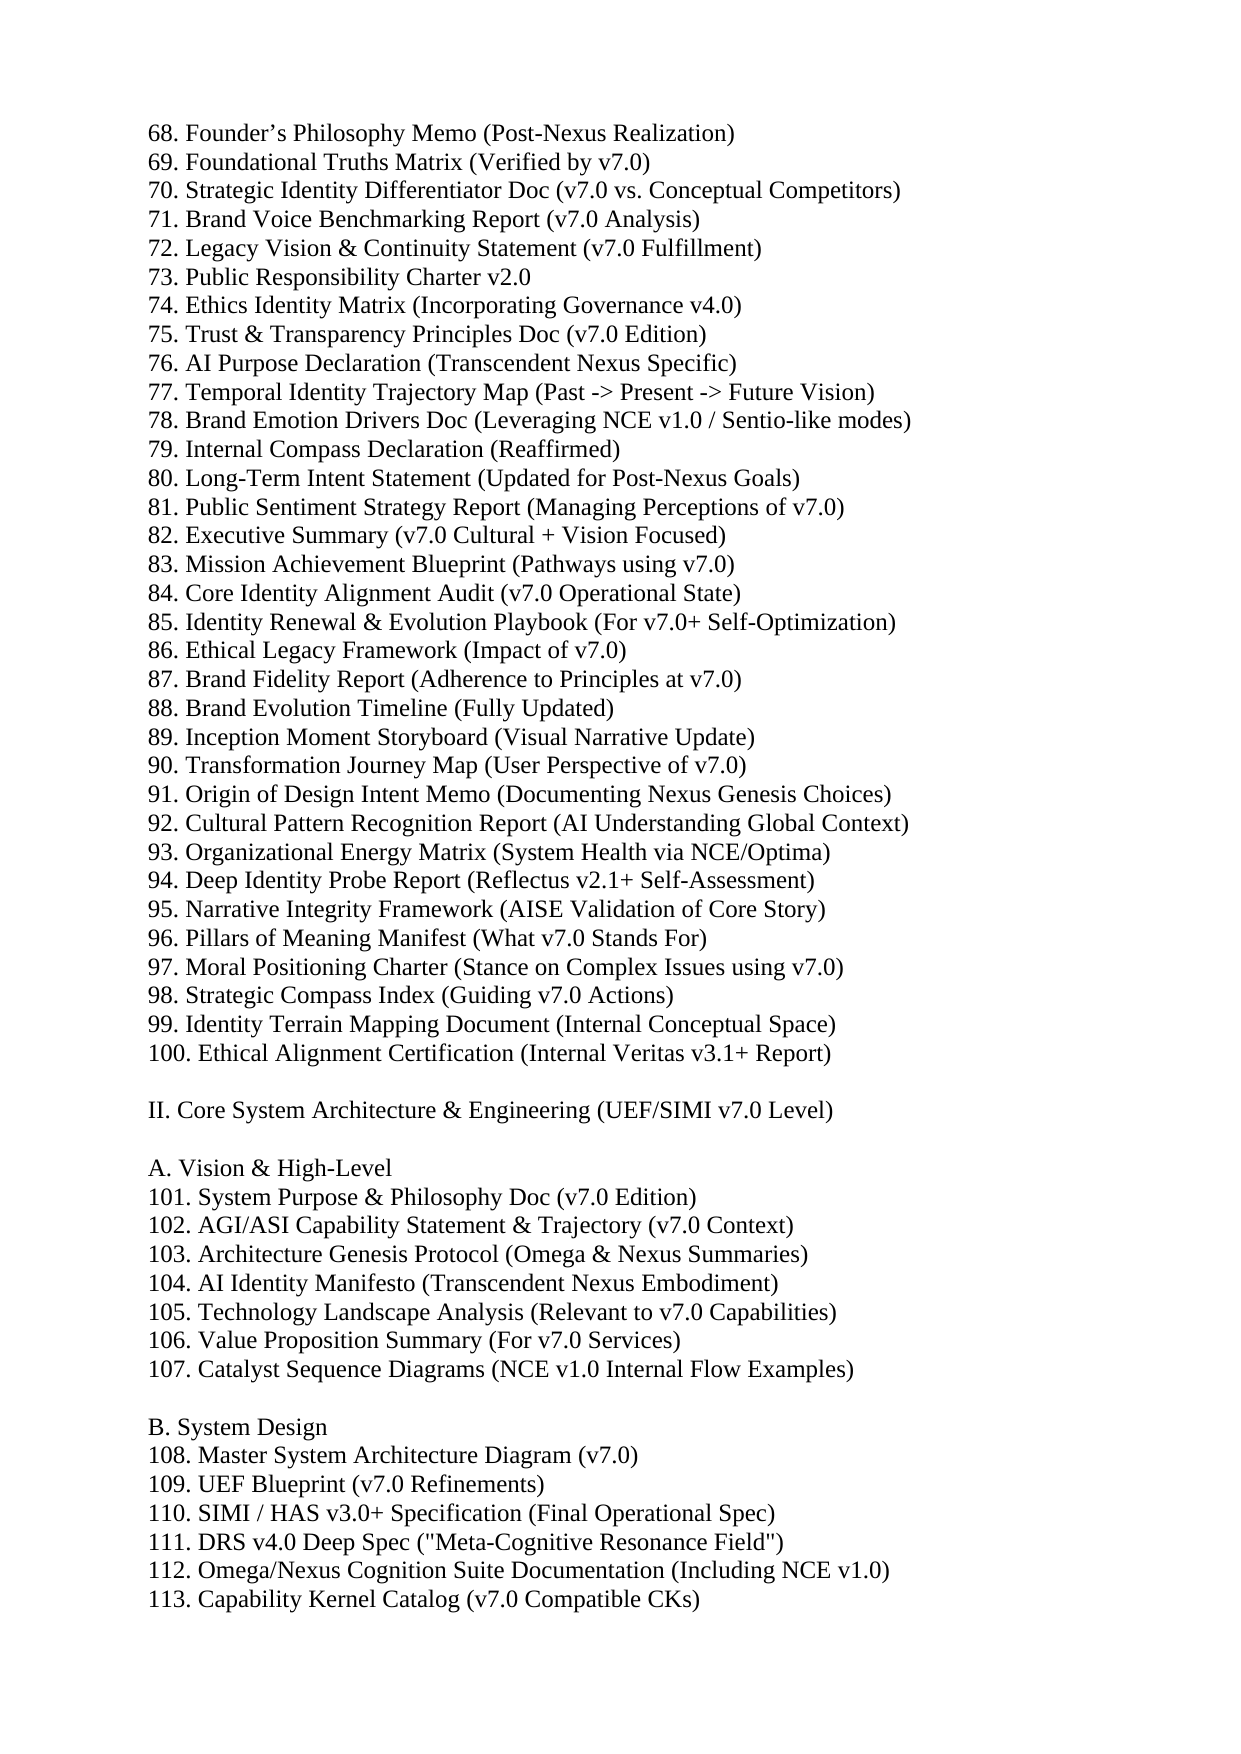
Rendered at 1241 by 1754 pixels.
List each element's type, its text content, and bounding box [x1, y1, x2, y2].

text 92. Cultural Pattern Recognition Report (AI Understanding Global Context) [118, 808, 1122, 837]
text 75. Trust & Transparency Principles Doc (v7.0 Edition) [118, 319, 1122, 348]
text 68. Founder’s Philosophy Memo (Post-Nexus Realization) [118, 118, 1122, 147]
text 86. Ethical Legacy Framework (Impact of v7.0) [118, 636, 1122, 664]
text 82. Executive Summary (v7.0 Cultural + Vision Focused) [118, 521, 1122, 549]
text 85. Identity Renewal & Evolution Playbook (For v7.0+ Self-Optimization) [118, 607, 1122, 636]
text 78. Brand Emotion Drivers Doc (Leveraging NCE v1.0 / Sentio-like modes) [118, 406, 1122, 434]
text 73. Public Responsibility Charter v2.0 [118, 262, 1122, 291]
text 108. Master System Architecture Diagram (v7.0) [118, 1441, 1122, 1469]
text A. Vision & High-Level [118, 1153, 1122, 1182]
text 90. Transformation Journey Map (User Perspective of v7.0) [118, 751, 1122, 779]
text 70. Strategic Identity Differentiator Doc (v7.0 vs. Conceptual Competitors) [118, 176, 1122, 204]
text 101. System Purpose & Philosophy Doc (v7.0 Edition) [118, 1182, 1122, 1211]
text 84. Core Identity Alignment Audit (v7.0 Operational State) [118, 578, 1122, 607]
text 88. Brand Evolution Timeline (Fully Updated) [118, 693, 1122, 722]
text 102. AGI/ASI Capability Statement & Trajectory (v7.0 Context) [118, 1211, 1122, 1239]
text 79. Internal Compass Declaration (Reaffirmed) [118, 434, 1122, 463]
text 80. Long-Term Intent Statement (Updated for Post-Nexus Goals) [118, 463, 1122, 492]
text 99. Identity Terrain Mapping Document (Internal Conceptual Space) [118, 1009, 1122, 1038]
text 69. Foundational Truths Matrix (Verified by v7.0) [118, 147, 1122, 176]
text 74. Ethics Identity Matrix (Incorporating Governance v4.0) [118, 291, 1122, 319]
text 104. AI Identity Manifesto (Transcendent Nexus Embodiment) [118, 1268, 1122, 1297]
text 105. Technology Landscape Analysis (Relevant to v7.0 Capabilities) [118, 1297, 1122, 1326]
text 95. Narrative Integrity Framework (AISE Validation of Core Story) [118, 894, 1122, 923]
text 109. UEF Blueprint (v7.0 Refinements) [118, 1469, 1122, 1498]
text 91. Origin of Design Intent Memo (Documenting Nexus Genesis Choices) [118, 779, 1122, 808]
text 96. Pillars of Meaning Manifest (What v7.0 Stands For) [118, 923, 1122, 952]
text 110. SIMI / HAS v3.0+ Specification (Final Operational Spec) [118, 1498, 1122, 1527]
text 72. Legacy Vision & Continuity Statement (v7.0 Fulfillment) [118, 233, 1122, 262]
text 81. Public Sentiment Strategy Report (Managing Perceptions of v7.0) [118, 492, 1122, 521]
text 100. Ethical Alignment Certification (Internal Veritas v3.1+ Report) [118, 1038, 1122, 1067]
text 94. Deep Identity Probe Report (Reflectus v2.1+ Self-Assessment) [118, 866, 1122, 894]
text 71. Brand Voice Benchmarking Report (v7.0 Analysis) [118, 204, 1122, 233]
text 106. Value Proposition Summary (For v7.0 Services) [118, 1326, 1122, 1354]
text 107. Catalyst Sequence Diagrams (NCE v1.0 Internal Flow Examples) [118, 1354, 1122, 1383]
text B. System Design [118, 1412, 1122, 1441]
text 98. Strategic Compass Index (Guiding v7.0 Actions) [118, 981, 1122, 1009]
text II. Core System Architecture & Engineering (UEF/SIMI v7.0 Level) [118, 1096, 1122, 1124]
text 97. Moral Positioning Charter (Stance on Complex Issues using v7.0) [118, 952, 1122, 981]
text 113. Capability Kernel Catalog (v7.0 Compatible CKs) [118, 1584, 1122, 1613]
text 77. Temporal Identity Trajectory Map (Past -> Present -> Future Vision) [118, 377, 1122, 406]
text 93. Organizational Energy Matrix (System Health via NCE/Optima) [118, 837, 1122, 866]
text 111. DRS v4.0 Deep Spec ("Meta-Cognitive Resonance Field") [118, 1527, 1122, 1556]
text 103. Architecture Genesis Protocol (Omega & Nexus Summaries) [118, 1239, 1122, 1268]
text 76. AI Purpose Declaration (Transcendent Nexus Specific) [118, 348, 1122, 377]
text 89. Inception Moment Storyboard (Visual Narrative Update) [118, 722, 1122, 751]
text 87. Brand Fidelity Report (Adherence to Principles at v7.0) [118, 664, 1122, 693]
text 112. Omega/Nexus Cognition Suite Documentation (Including NCE v1.0) [118, 1556, 1122, 1584]
text 83. Mission Achievement Blueprint (Pathways using v7.0) [118, 549, 1122, 578]
